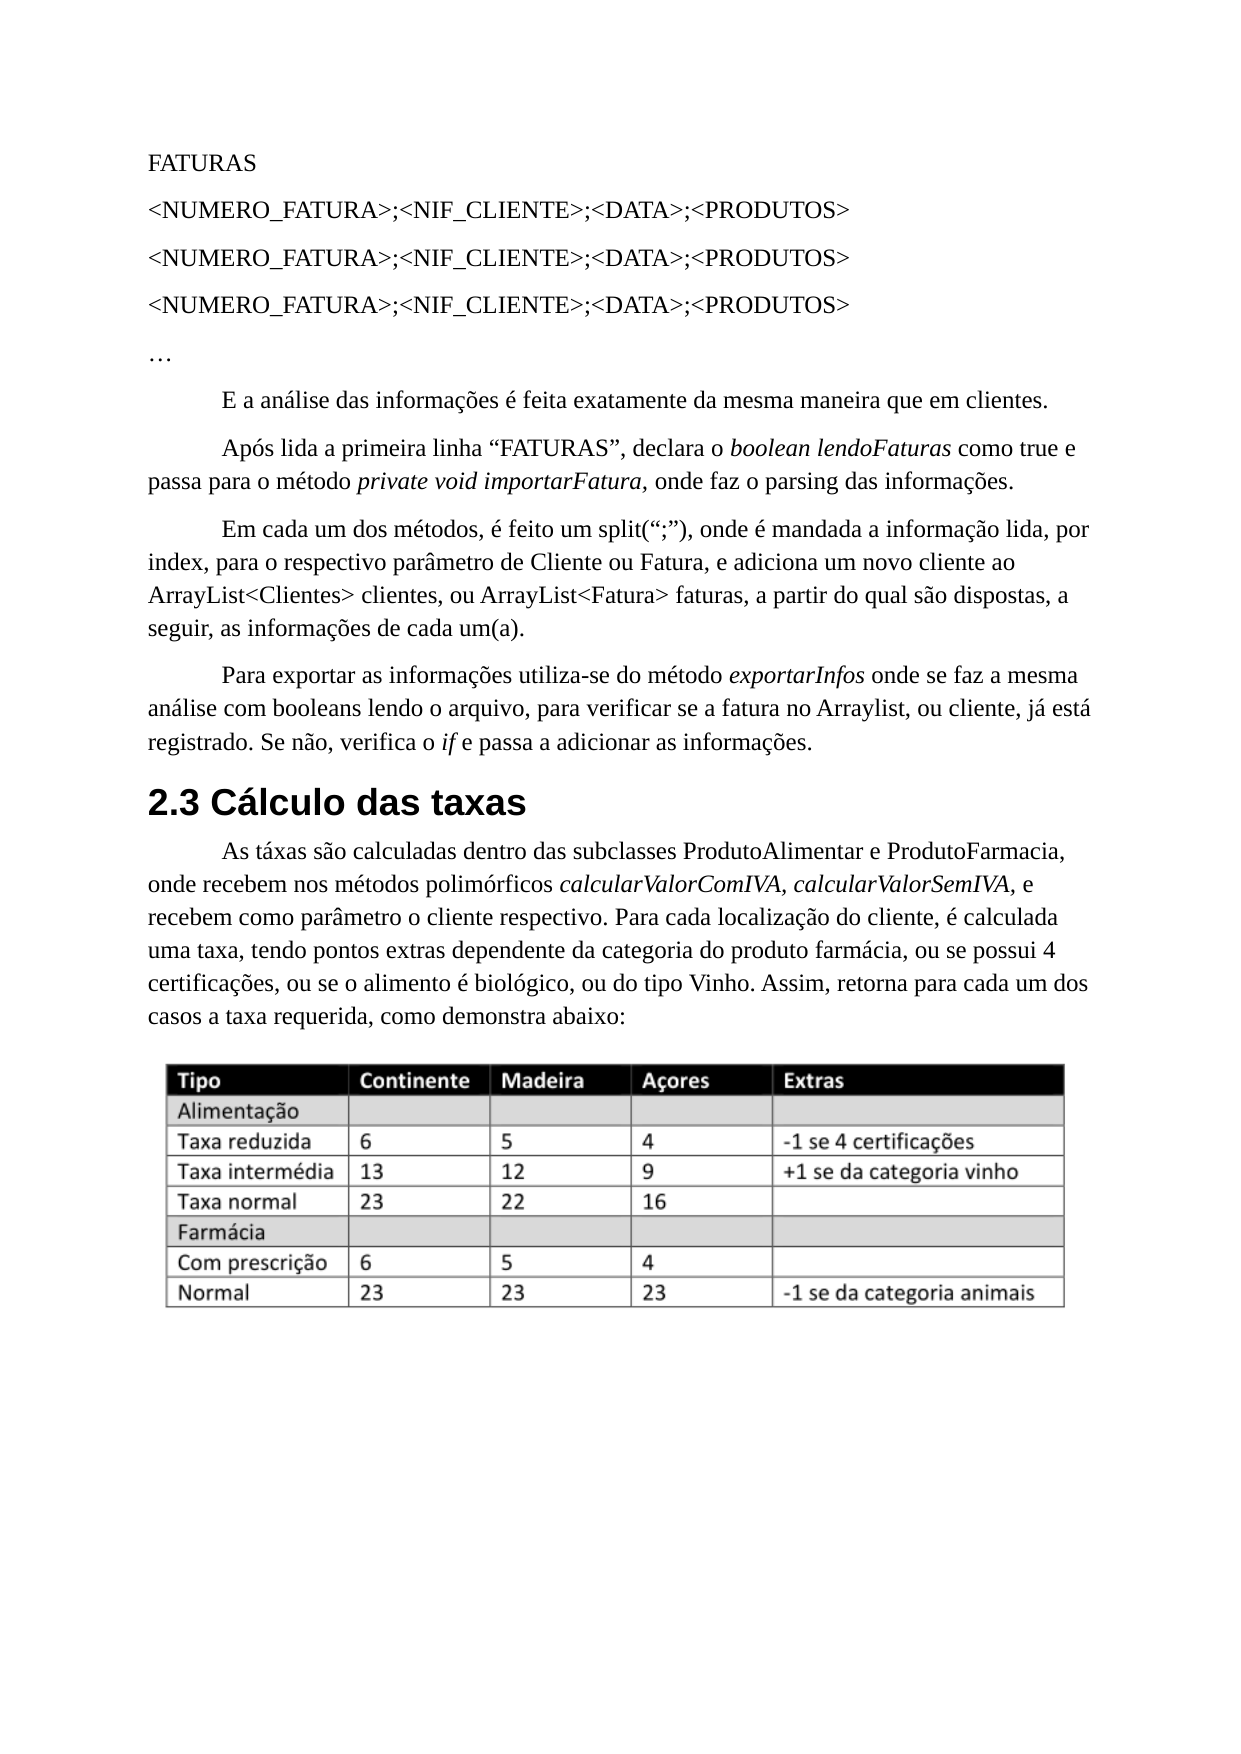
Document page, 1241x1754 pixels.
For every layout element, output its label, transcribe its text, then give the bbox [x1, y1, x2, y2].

text <NUMERO_FATURA>;<NIF_CLIENTE>;<DATA>;<PRODUTOS> [148, 243, 1093, 272]
picture [147, 1048, 1093, 1325]
text … [148, 338, 1093, 367]
text Após lida a primeira linha “FATURAS”, declara o boolean lendoFaturas como true e passa para o método private void importarFatura, onde faz o parsing das informações. [148, 433, 1093, 495]
text Para exportar as informações utiliza-se do método exportarInfos onde se faz a mesma análise com booleans lendo o arquivo, para verificar se a fatura no Arraylist, ou cliente, já está registrado. Se não, verifica o if e passa a adicionar as informações. [148, 661, 1093, 755]
text Em cada um dos métodos, é feito um split(“;”), onde é mandada a informação lida, por index, para o respectivo parâmetro de Cliente ou Fatura, e adiciona um novo cliente ao ArrayList<Clientes> clientes, ou ArrayList<Fatura> faturas, a partir do qual são dispostas, a seguir, as informações de cada um(a). [148, 514, 1093, 642]
text FATURAS [148, 148, 1093, 176]
text E a análise das informações é feita exatamente da mesma maneira que em clientes. [148, 386, 1093, 414]
text <NUMERO_FATURA>;<NIF_CLIENTE>;<DATA>;<PRODUTOS> [148, 195, 1093, 224]
text As táxas são calculadas dentro das subclasses ProdutoAlimentar e ProdutoFarmacia, onde recebem nos métodos polimórficos calcularValorComIVA, calcularValorSemIVA, e recebem como parâmetro o cliente respectivo. Para cada localização do cliente, é calculada uma taxa, tendo pontos extras dependente da categoria do produto farmácia, ou se possui 4 certificações, ou se o alimento é biológico, ou do tipo Vinho. Assim, retorna para cada um dos casos a taxa requerida, como demonstra abaixo: [148, 836, 1093, 1030]
subtitle 2.3 Cálculo das taxas [148, 780, 1093, 823]
text <NUMERO_FATURA>;<NIF_CLIENTE>;<DATA>;<PRODUTOS> [148, 290, 1093, 319]
